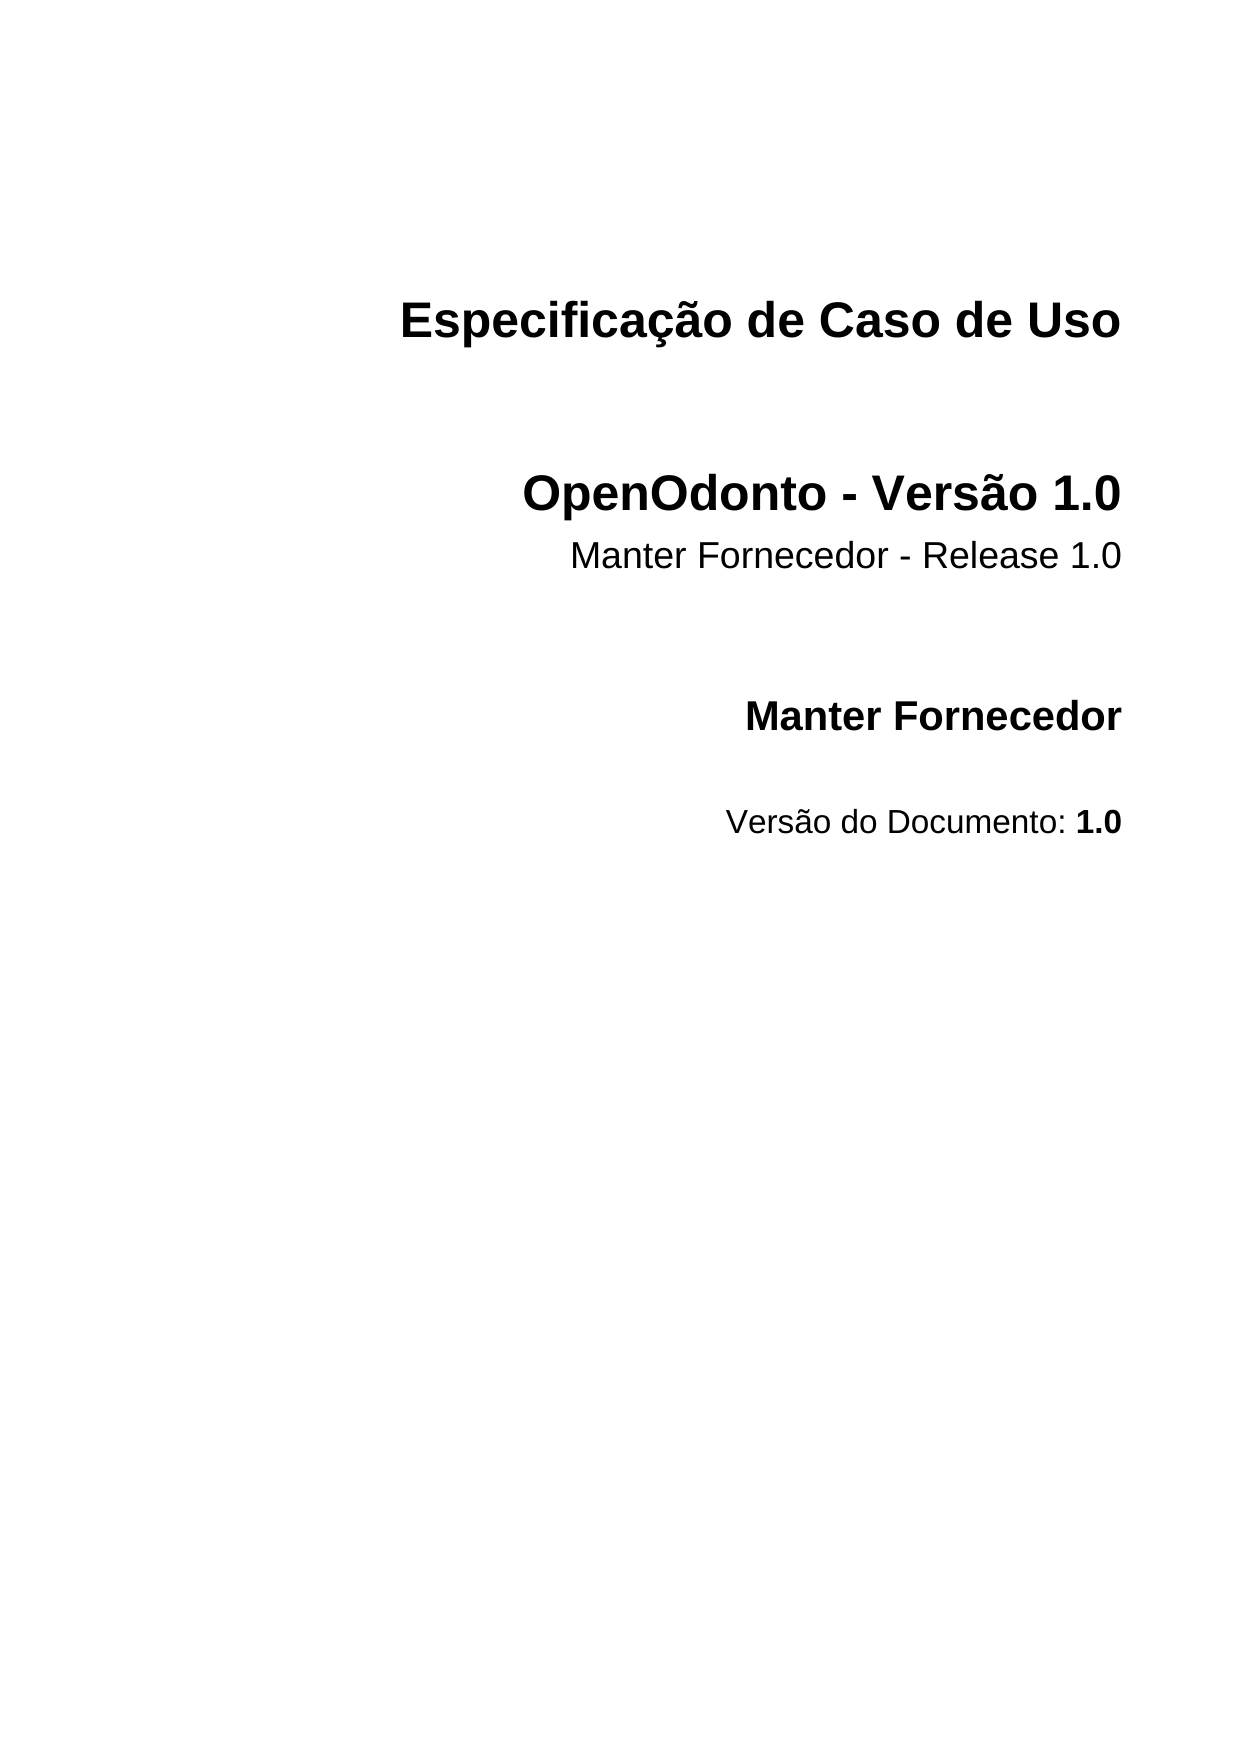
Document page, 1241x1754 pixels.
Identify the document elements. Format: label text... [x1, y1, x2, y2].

title Versão do Documento: 1.0 [118, 803, 1122, 841]
title OpenOdonto - Versão 1.0 [118, 463, 1122, 521]
title Manter Fornecedor [118, 691, 1122, 739]
title Manter Fornecedor - Release 1.0 [118, 533, 1122, 576]
title Especificação de Caso de Uso [118, 291, 1122, 348]
